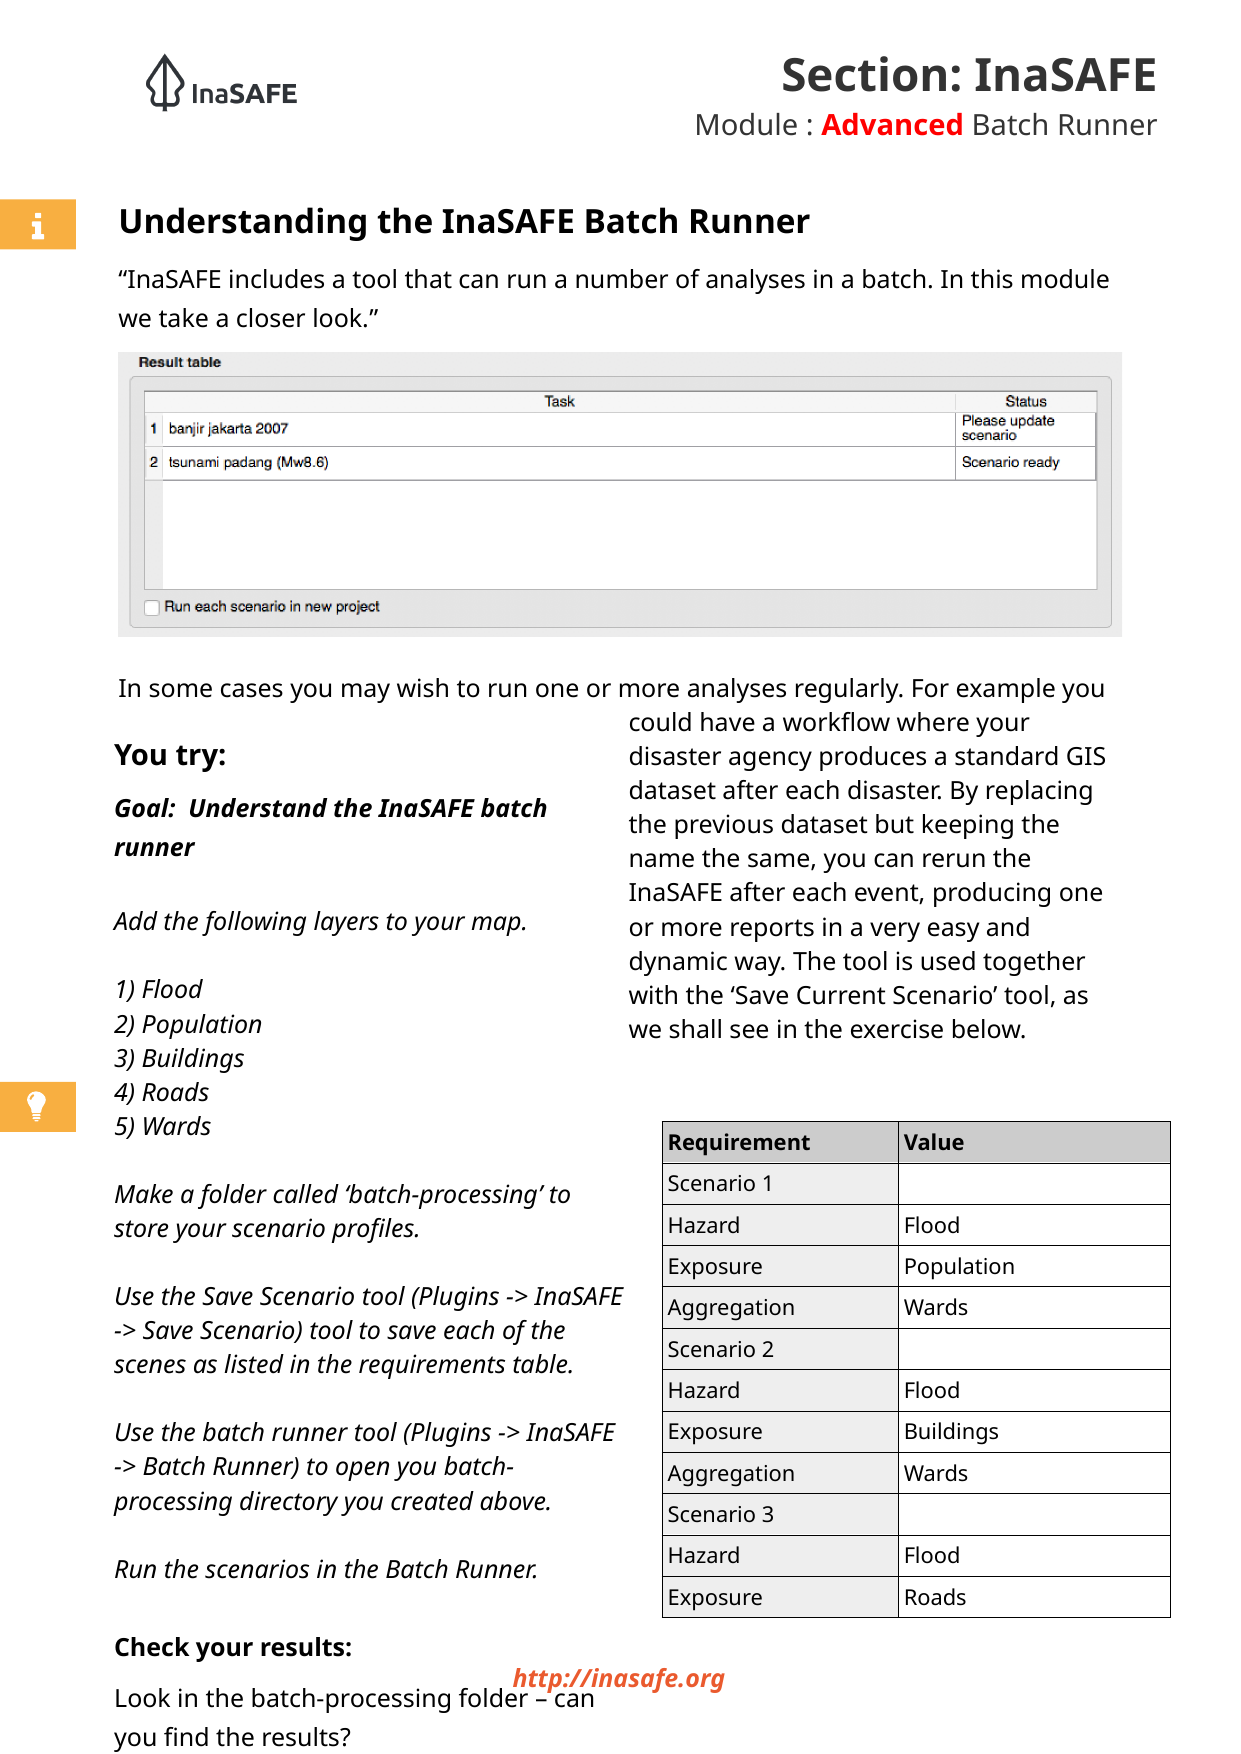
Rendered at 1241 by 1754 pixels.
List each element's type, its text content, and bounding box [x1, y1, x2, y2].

table_cell Buildings [899, 1412, 1170, 1452]
table_cell Hazard [663, 1370, 898, 1411]
table_cell Scenario 2 [663, 1329, 898, 1369]
table_cell Scenario 3 [663, 1494, 898, 1534]
picture [118, 352, 1123, 637]
table_cell Hazard [663, 1536, 898, 1576]
table_cell Population [899, 1246, 1170, 1286]
table_cell Aggregation [663, 1453, 898, 1493]
table_cell Roads [899, 1577, 1170, 1617]
table_cell Flood [899, 1536, 1170, 1576]
table_cell [899, 1494, 1170, 1534]
table_cell Aggregation [663, 1287, 898, 1328]
table_cell Wards [899, 1453, 1170, 1493]
table_cell [899, 1164, 1170, 1204]
table_cell Exposure [663, 1577, 898, 1617]
table_cell Scenario 1 [663, 1164, 898, 1204]
text In some cases you may wish to run one or more analyses regularly. For example you could have a workflow where your disaster agency produces a standard GIS dataset after each disaster. By replacing the previous dataset but keeping the name the same, you can rerun the InaSAFE after each event, producing one or more reports in a very easy and dynamic way. The tool is used together with the ‘Save Current Scenario’ tool, as we shall see in the exercise below. [118, 671, 1122, 1045]
text “InaSAFE includes a tool that can run a number of analyses in a batch. In this module we take a closer look.” [118, 262, 1122, 335]
table_header Requirement [663, 1122, 898, 1162]
table_cell Flood [899, 1370, 1170, 1411]
table_cell Exposure [663, 1412, 898, 1452]
table_cell [899, 1329, 1170, 1369]
table_cell Exposure [663, 1246, 898, 1286]
picture [126, 35, 322, 131]
table_cell Wards [899, 1287, 1170, 1328]
subtitle Understanding the InaSAFE Batch Runner [118, 198, 1122, 243]
table_cell Hazard [663, 1205, 898, 1245]
table_header Value [899, 1122, 1170, 1162]
table_cell Flood [899, 1205, 1170, 1245]
